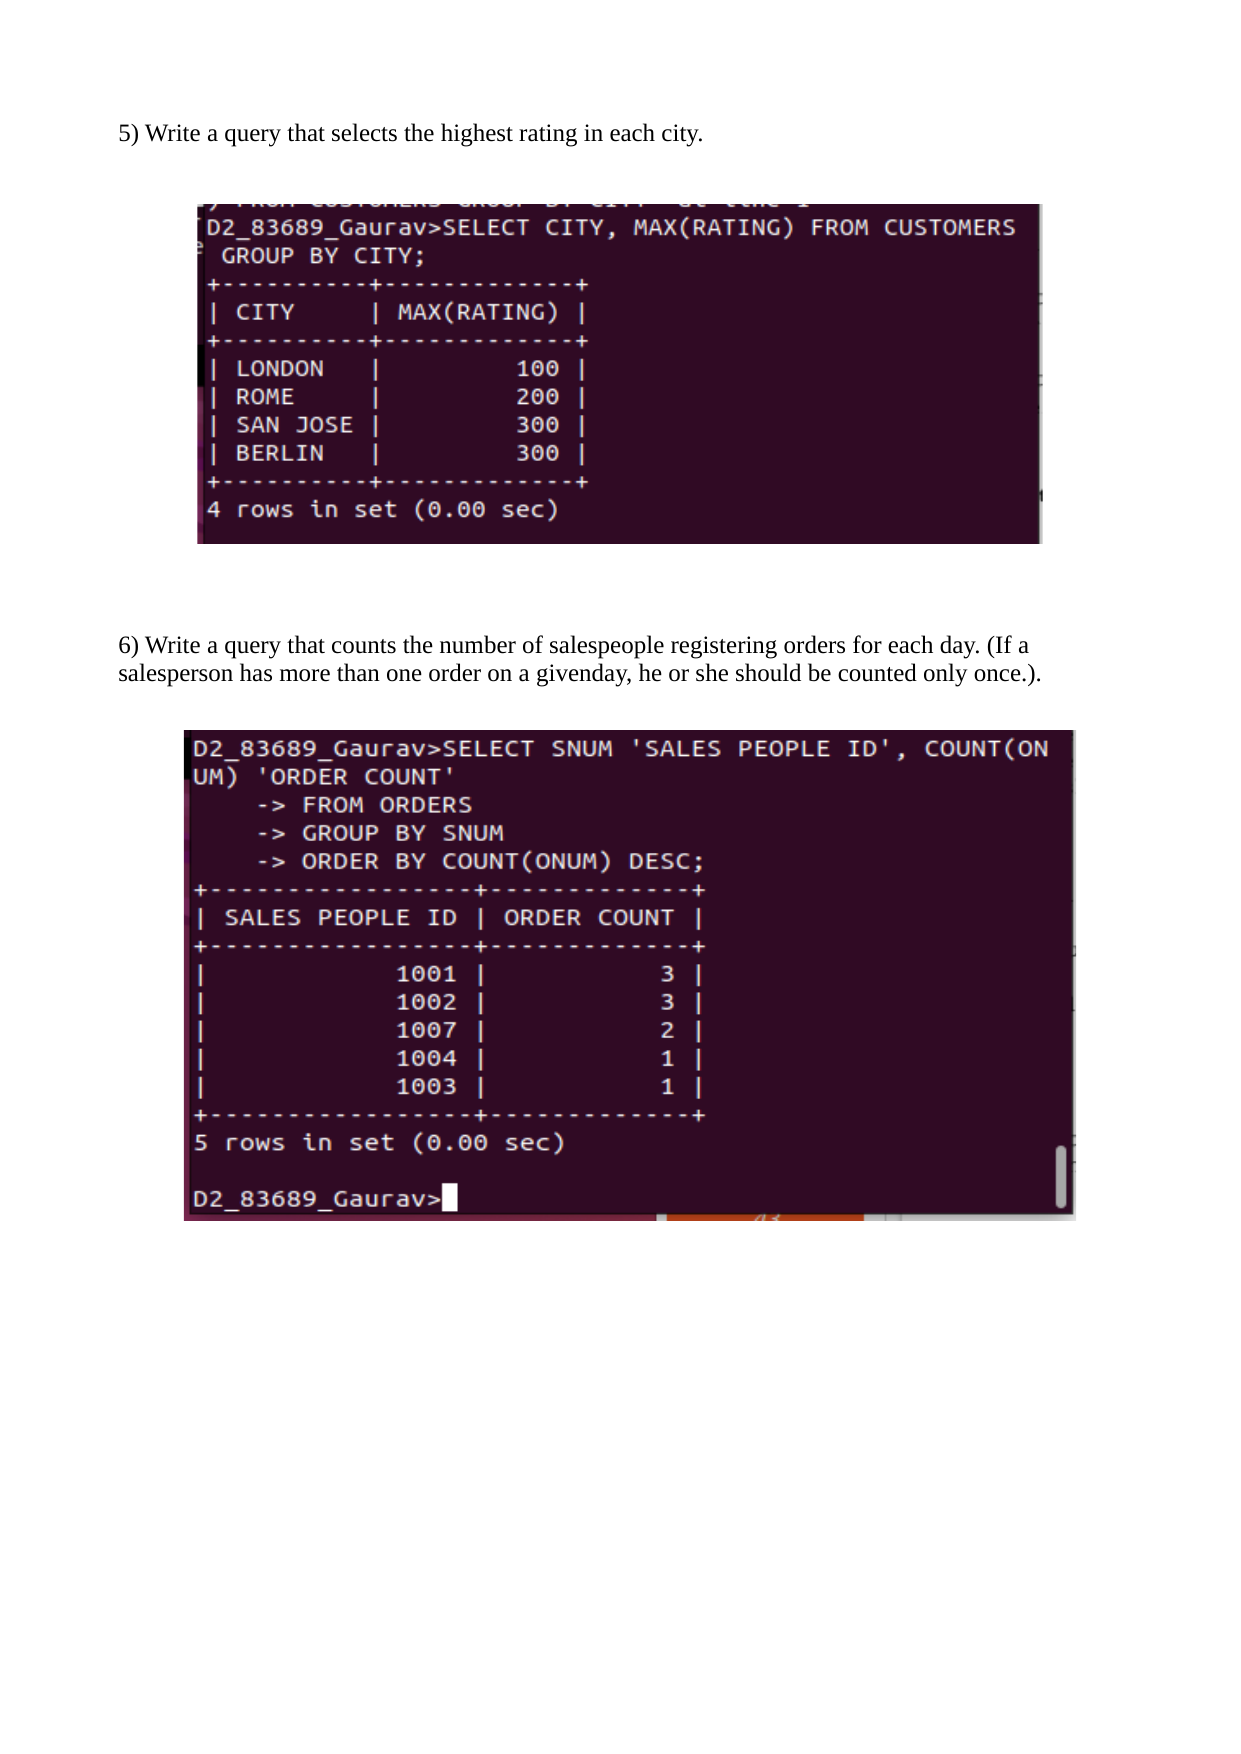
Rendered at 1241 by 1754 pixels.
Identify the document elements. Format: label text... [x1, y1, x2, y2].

picture [183, 730, 1077, 1221]
text 5) Write a query that selects the highest rating in each city. [118, 118, 1122, 147]
text salesperson has more than one order on a givenday, he or she should be counted only once.). [118, 658, 1122, 687]
picture [197, 204, 1043, 544]
text 6) Write a query that counts the number of salespeople registering orders for each day. (If a [118, 630, 1122, 658]
